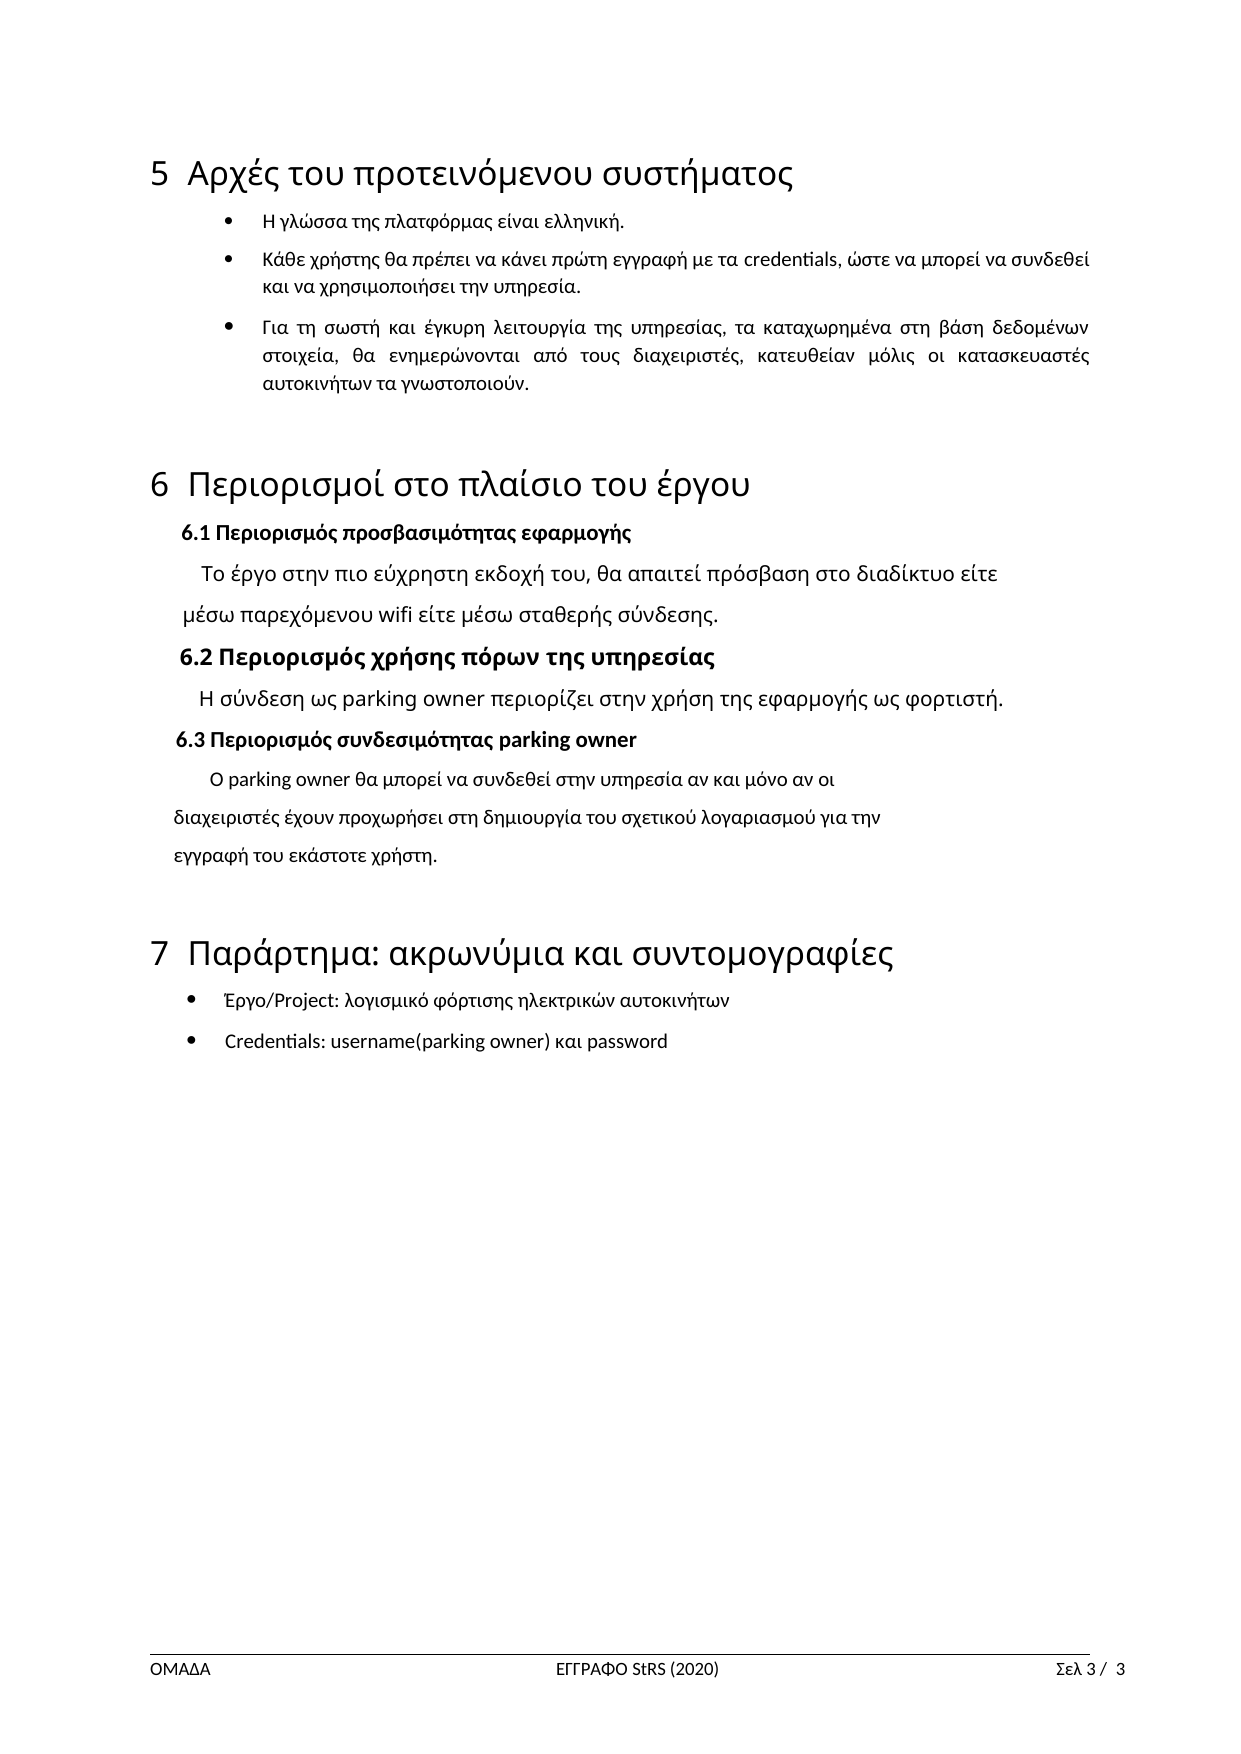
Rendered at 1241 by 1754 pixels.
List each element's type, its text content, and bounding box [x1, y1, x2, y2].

text 6.2 Περιορισμός χρήσης πόρων της υπηρεσίας [150, 641, 1090, 672]
list Credentials: username(parking owner) και password [187, 1028, 1090, 1053]
text Το έργο στην πιο εύχρηστη εκδοχή του, θα απαιτεί πρόσβαση στο διαδίκτυο είτε [150, 559, 1090, 587]
list Για τη σωστή και έγκυρη λειτουργία της υπηρεσίας, τα καταχωρημένα στη βάση δεδομένων στοιχεία, θα ενημερώνονται από τους διαχειριστές, κατευθείαν μόλις οι κατασκευαστές αυτοκινήτων τα γνωστοποιούν. [225, 314, 1090, 395]
list Η γλώσσα της πλατφόρμας είναι ελληνική. [225, 208, 1090, 233]
text Ο parking owner θα μπορεί να συνδεθεί στην υπηρεσία αν και μόνο αν οι [150, 766, 1090, 791]
subtitle Παράρτημα: ακρωνύμια και συντομογραφίες [150, 930, 1090, 975]
list Κάθε χρήστης θα πρέπει να κάνει πρώτη εγγραφή με τα credentials, ώστε να μπορεί να συνδεθεί και να χρησιμοποιήσει την υπηρεσία. [225, 246, 1090, 299]
subtitle Περιορισμοί στο πλαίσιο του έργου [150, 460, 1090, 506]
text διαχειριστές έχουν προχωρήσει στη δημιουργία του σχετικού λογαριασμού για την [150, 804, 1090, 829]
text μέσω παρεχόμενου wifi είτε μέσω σταθερής σύνδεσης. [150, 600, 1090, 628]
subtitle Αρχές του προτεινόμενου συστήματος [150, 150, 1090, 195]
list Έργο/Project: λογισμικό φόρτισης ηλεκτρικών αυτοκινήτων [187, 988, 1090, 1013]
text 6.3 Περιορισμός συνδεσιμότητας parking owner [150, 725, 1090, 753]
text 6.1 Περιορισμός προσβασιμότητας εφαρμογής [150, 518, 1090, 546]
text Η σύνδεση ως parking owner περιορίζει στην χρήση της εφαρμογής ως φορτιστή. [150, 684, 1090, 713]
text εγγραφή του εκάστοτε χρήστη. [150, 842, 1090, 867]
